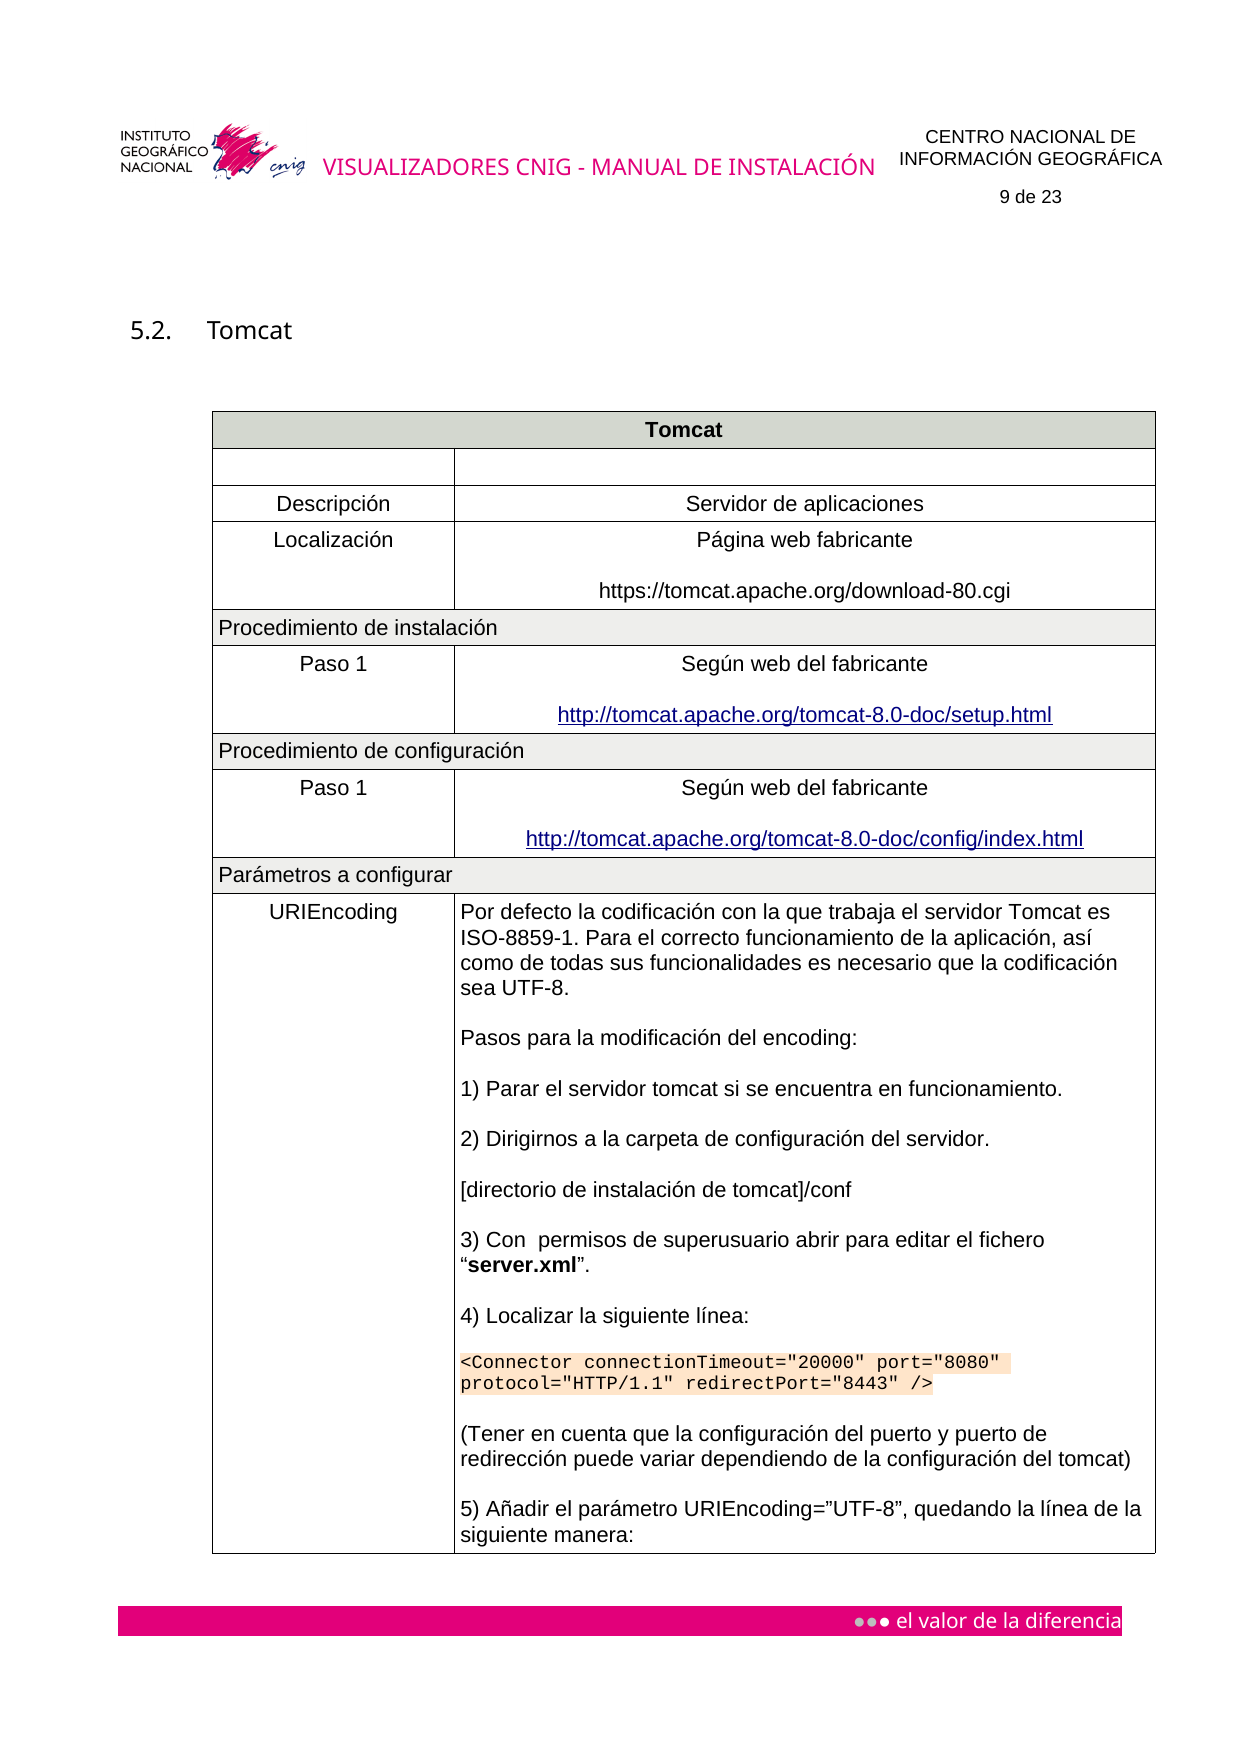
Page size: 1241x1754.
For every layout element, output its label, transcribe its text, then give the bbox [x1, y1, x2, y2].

picture [118, 118, 307, 183]
table_cell Según web del fabricante http://tomcat.apache.org/tomcat-8.0-doc/config/index.html [455, 770, 1155, 857]
table_cell Descripción [213, 486, 454, 521]
table_cell Paso 1 [213, 646, 454, 733]
table_cell Paso 1 [213, 770, 454, 857]
subtitle Tomcat [130, 313, 1122, 347]
table_cell Localización [213, 522, 454, 609]
table_cell Por defecto la codificación con la que trabaja el servidor Tomcat es ISO-8859-1. Para el correcto funcionamiento de la aplicación, así como de todas sus funcionalidades es necesario que la codificación sea UTF-8. Pasos para la modificación del encoding: 1) Parar el servidor tomcat si se encuentra en funcionamiento. 2) Dirigirnos a la carpeta de configuración del servidor. [directorio de instalación de tomcat]/conf 3) Con permisos de superusuario abrir para editar el fichero “server.xml”. 4) Localizar la siguiente línea: <Connector connectionTimeout="20000" port="8080" protocol="HTTP/1.1" redirectPort="8443" /> (Tener en cuenta que la configuración del puerto y puerto de redirección puede variar dependiendo de la configuración del tomcat) 5) Añadir el parámetro URIEncoding=”UTF-8”, quedando la línea de la siguiente manera: [455, 894, 1155, 1552]
table_cell [455, 449, 1155, 485]
table_cell URIEncoding [213, 894, 454, 1552]
table_cell Procedimiento de instalación [213, 610, 1155, 645]
table_header Tomcat [213, 412, 1155, 448]
table_cell [213, 449, 454, 485]
table_cell Parámetros a configurar [213, 858, 1155, 893]
table_cell Procedimiento de configuración [213, 734, 1155, 769]
table_cell Página web fabricante https://tomcat.apache.org/download-80.cgi [455, 522, 1155, 609]
table_cell Según web del fabricante http://tomcat.apache.org/tomcat-8.0-doc/setup.html [455, 646, 1155, 733]
table_cell Servidor de aplicaciones [455, 486, 1155, 521]
